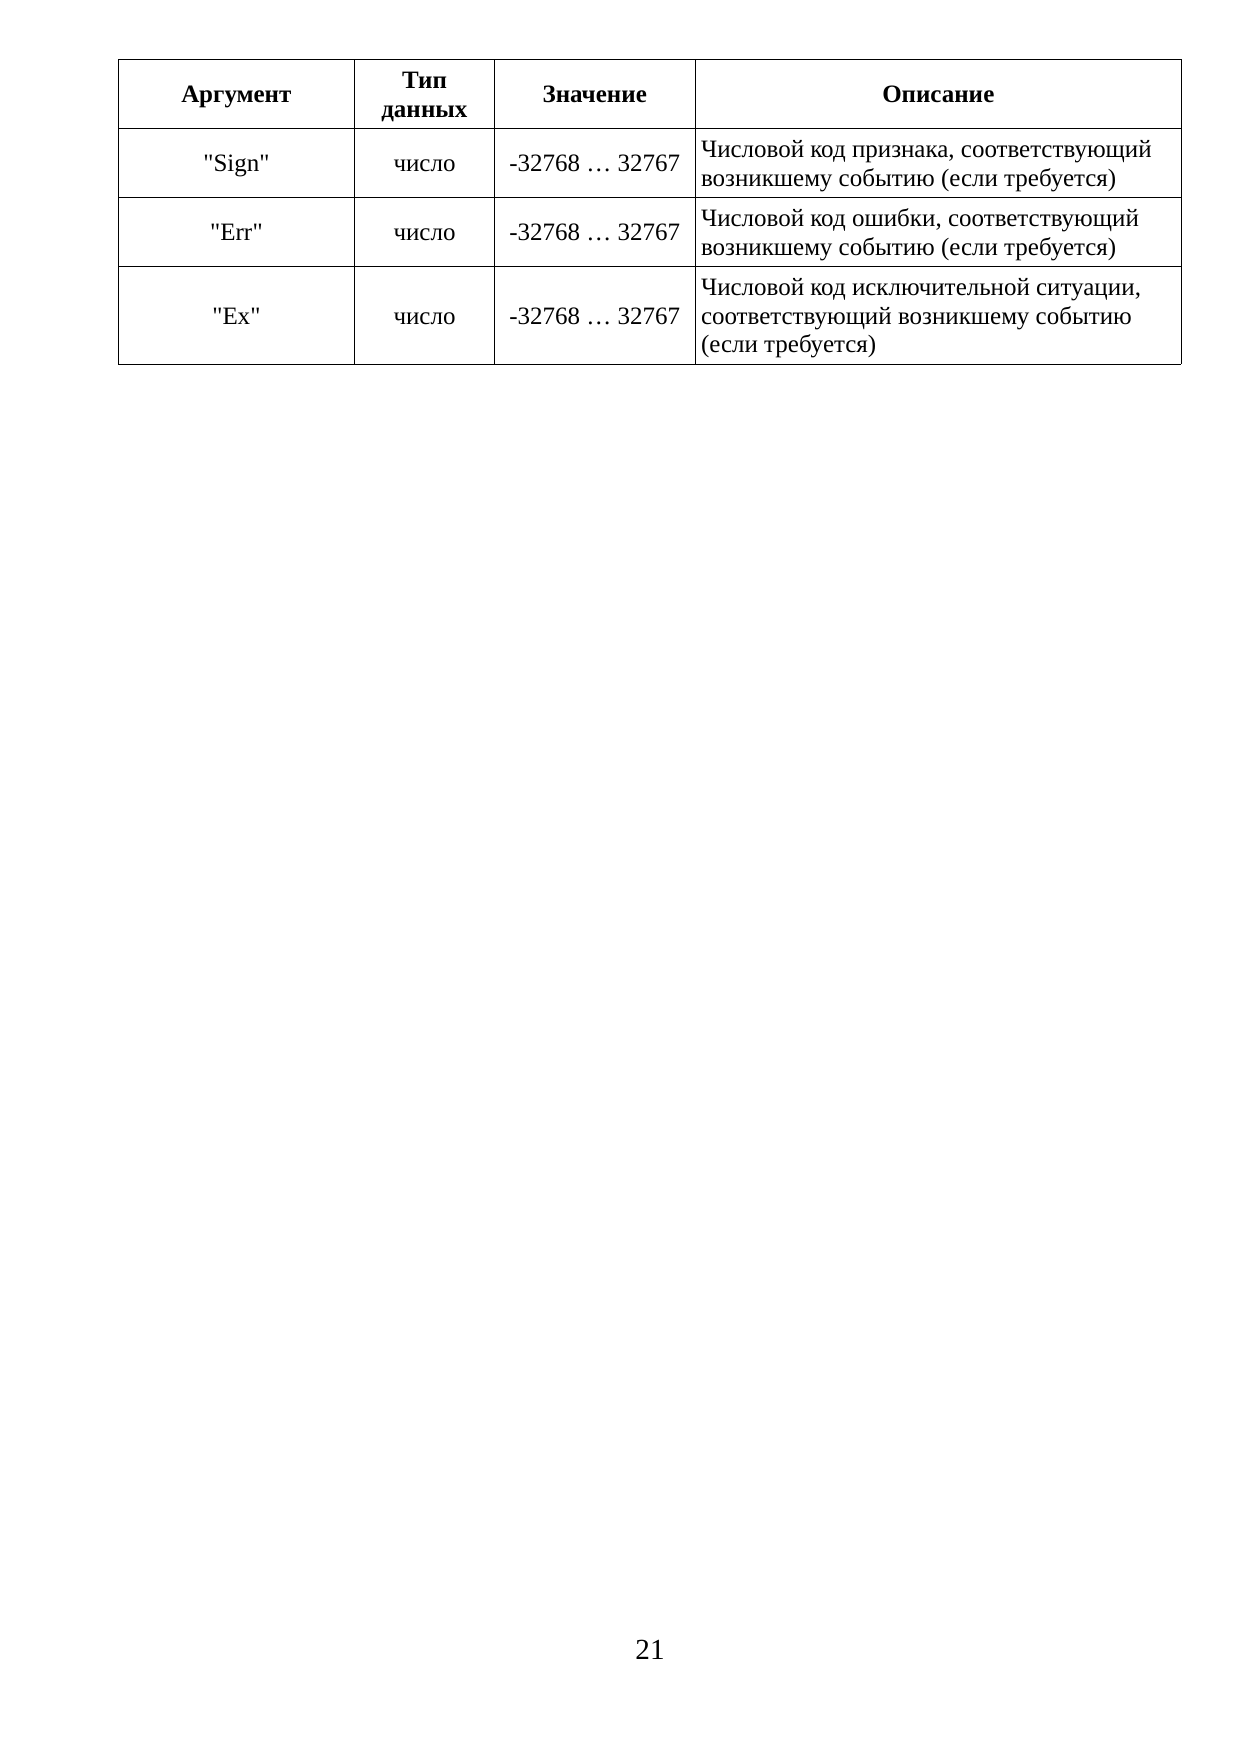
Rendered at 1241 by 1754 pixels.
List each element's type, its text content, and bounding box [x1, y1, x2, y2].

table_cell "Err" [119, 198, 354, 266]
table_header Тип данных [355, 60, 494, 128]
table_header Описание [696, 60, 1181, 128]
table_cell число [355, 267, 494, 364]
table_cell -32768 … 32767 [495, 129, 695, 197]
table_header Значение [495, 60, 695, 128]
table_cell "Sign" [119, 129, 354, 197]
table_cell -32768 … 32767 [495, 267, 695, 364]
table_cell Числовой код ошибки, соответствующий возникшему событию (если требуется) [696, 198, 1181, 266]
table_cell "Ex" [119, 267, 354, 364]
table_cell Числовой код признака, соответствующий возникшему событию (если требуется) [696, 129, 1181, 197]
table_cell Числовой код исключительной ситуации, соответствующий возникшему событию (если требуется) [696, 267, 1181, 364]
table_header Аргумент [119, 60, 354, 128]
table_cell число [355, 129, 494, 197]
table_cell число [355, 198, 494, 266]
table_cell -32768 … 32767 [495, 198, 695, 266]
